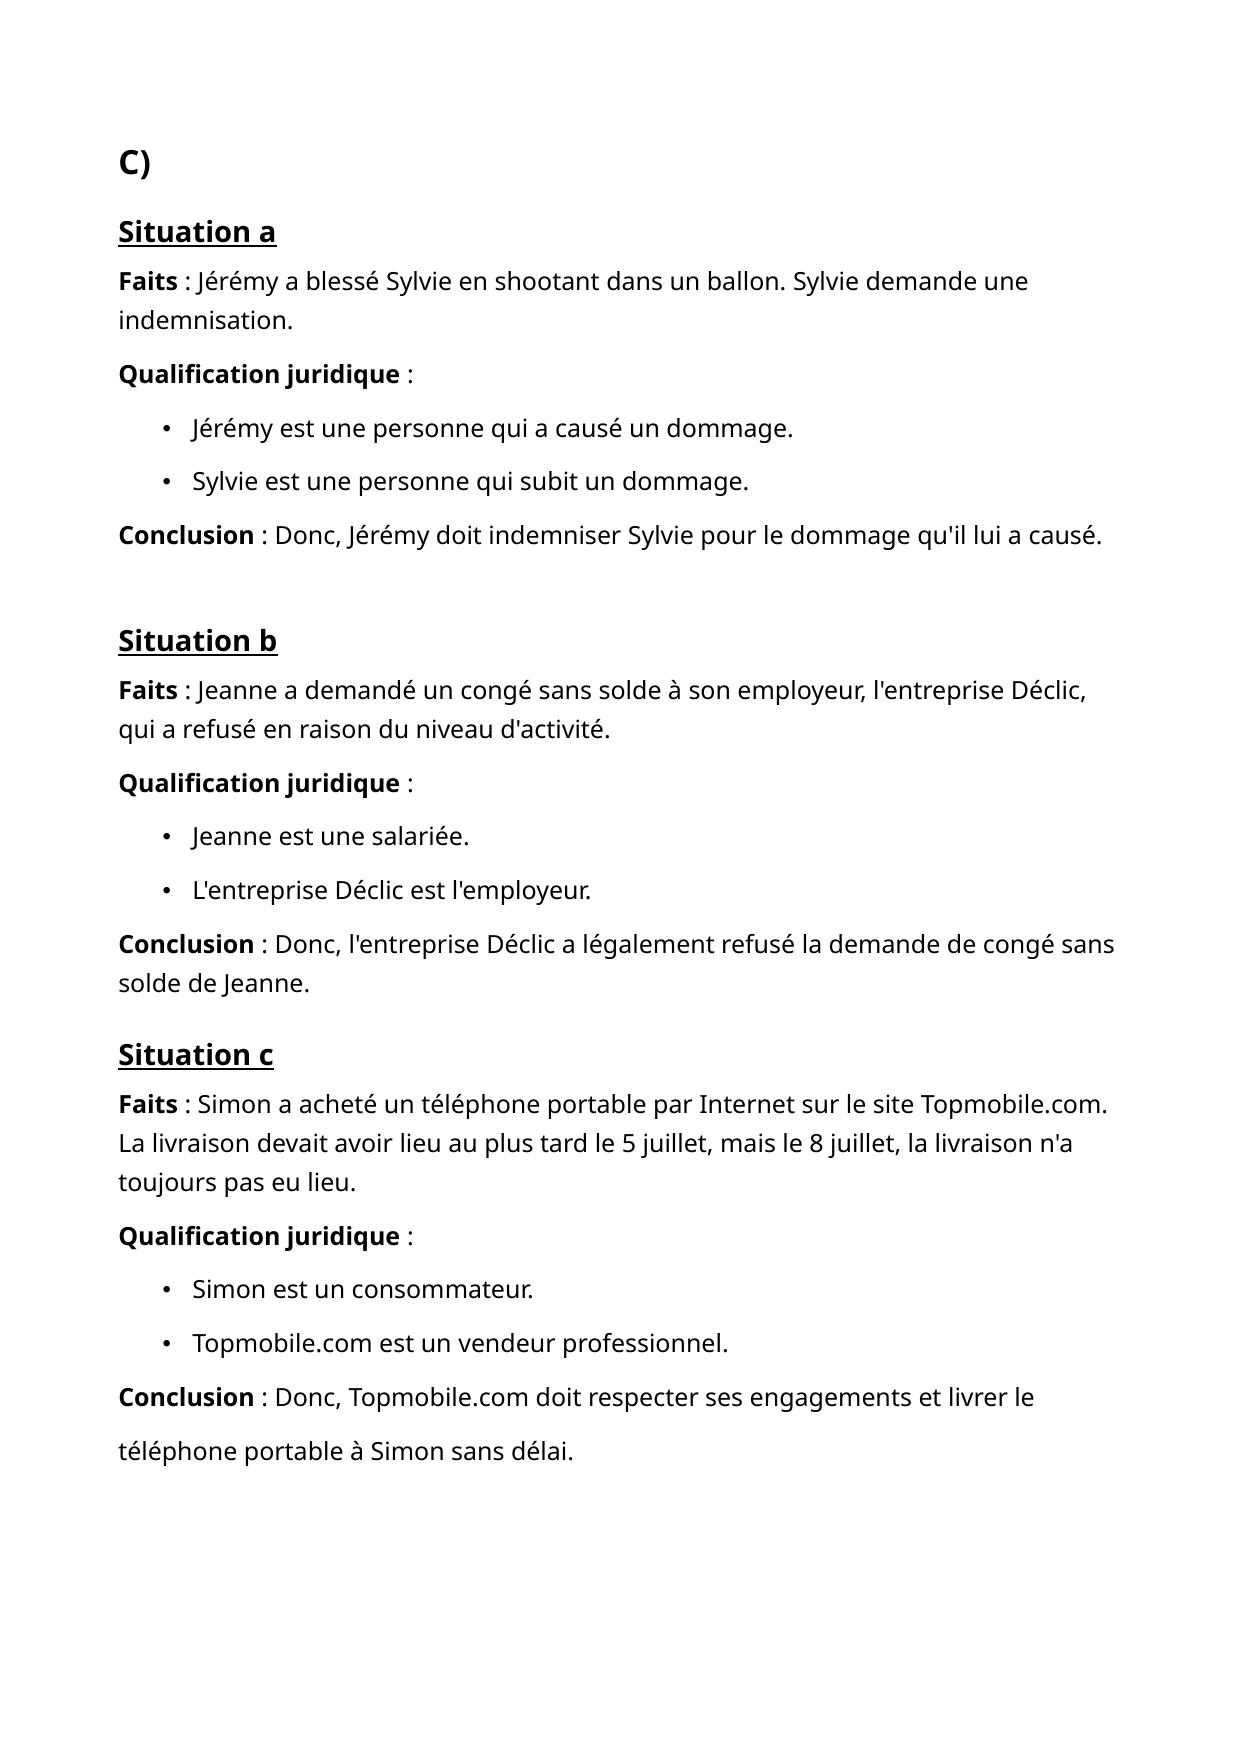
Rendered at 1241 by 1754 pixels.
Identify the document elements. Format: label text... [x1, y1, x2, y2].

subtitle C) [118, 139, 1122, 184]
list Simon est un consommateur. [162, 1272, 1122, 1306]
text Conclusion : Donc, Topmobile.com doit respecter ses engagements et livrer le [118, 1379, 1122, 1414]
text Conclusion : Donc, l'entreprise Déclic a légalement refusé la demande de congé sans solde de Jeanne. [118, 927, 1122, 1000]
text Qualification juridique : [118, 765, 1122, 799]
text Faits : Jeanne a demandé un congé sans solde à son employeur, l'entreprise Déclic, qui a refusé en raison du niveau d'activité. [118, 672, 1122, 746]
text Faits : Jérémy a blessé Sylvie en shootant dans un ballon. Sylvie demande une indemnisation. [118, 264, 1122, 337]
list L'entreprise Déclic est l'employeur. [162, 873, 1122, 907]
text Qualification juridique : [118, 1218, 1122, 1252]
text Faits : Simon a acheté un téléphone portable par Internet sur le site Topmobile.com. La livraison devait avoir lieu au plus tard le 5 juillet, mais le 8 juillet, la livraison n'a toujours pas eu lieu. [118, 1086, 1122, 1199]
subtitle Situation c [118, 1034, 1122, 1074]
text Conclusion : Donc, Jérémy doit indemniser Sylvie pour le dommage qu'il lui a causé. [118, 518, 1122, 552]
list Jérémy est une personne qui a causé un dommage. [162, 410, 1122, 444]
list Jeanne est une salariée. [162, 819, 1122, 853]
subtitle Situation b [118, 620, 1122, 660]
text Qualification juridique : [118, 357, 1122, 391]
list Sylvie est une personne qui subit un dommage. [162, 464, 1122, 498]
subtitle Situation a [118, 211, 1122, 251]
list Topmobile.com est un vendeur professionnel. [162, 1326, 1122, 1360]
text téléphone portable à Simon sans délai. [118, 1433, 1122, 1467]
